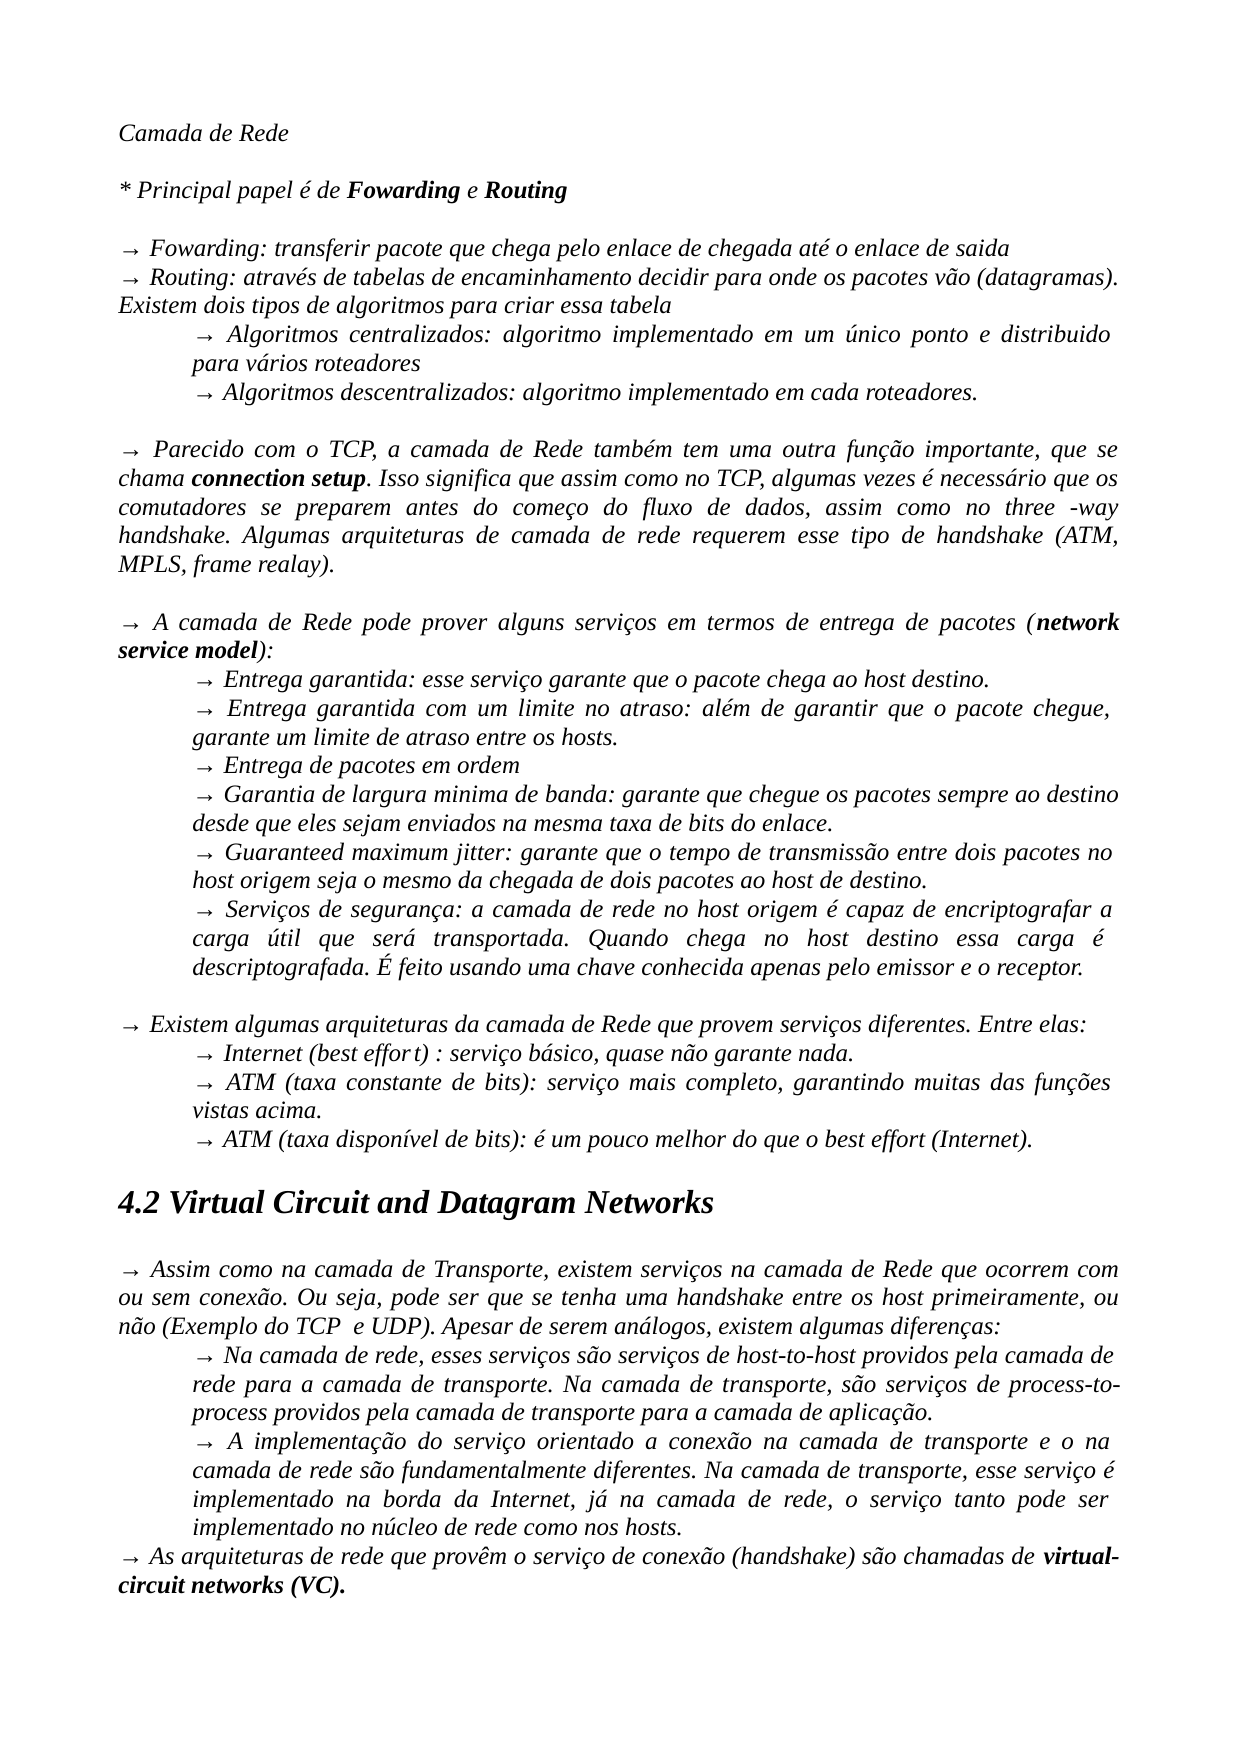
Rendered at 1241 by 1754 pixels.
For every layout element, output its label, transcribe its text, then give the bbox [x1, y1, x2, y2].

text → Guaranteed maximum jitter: garante que o tempo de transmissão entre dois pacotes no host origem seja o mesmo da chegada de dois pacotes ao host de destino. [118, 837, 1122, 894]
text → A camada de Rede pode prover alguns serviços em termos de entrega de pacotes (network service model): [118, 607, 1122, 664]
text → Algoritmos centralizados: algoritmo implementado em um único ponto e distribuido para vários roteadores [118, 319, 1122, 377]
text → Garantia de largura minima de banda: garante que chegue os pacotes sempre ao destino desde que eles sejam enviados na mesma taxa de bits do enlace. [118, 779, 1122, 837]
text → Existem algumas arquiteturas da camada de Rede que provem serviços diferentes. Entre elas: [118, 1009, 1122, 1038]
text → Serviços de segurança: a camada de rede no host origem é capaz de encriptografar a carga útil que será transportada. Quando chega no host destino essa carga é descriptografada. É feito usando uma chave conhecida apenas pelo emissor e o receptor. [118, 894, 1122, 981]
text * Principal papel é de Fowarding e Routing [118, 176, 1122, 204]
text → Routing: através de tabelas de encaminhamento decidir para onde os pacotes vão (datagramas). Existem dois tipos de algoritmos para criar essa tabela [118, 262, 1122, 319]
text → Algoritmos descentralizados: algoritmo implementado em cada roteadores. [118, 377, 1122, 406]
text → Entrega de pacotes em ordem [118, 751, 1122, 779]
text → Entrega garantida: esse serviço garante que o pacote chega ao host destino. [118, 664, 1122, 693]
text → Entrega garantida com um limite no atraso: além de garantir que o pacote chegue, garante um limite de atraso entre os hosts. [118, 693, 1122, 751]
text → Fowarding: transferir pacote que chega pelo enlace de chegada até o enlace de saida [118, 233, 1122, 262]
text → ATM (taxa constante de bits): serviço mais completo, garantindo muitas das funções vistas acima. [118, 1067, 1122, 1124]
text → A implementação do serviço orientado a conexão na camada de transporte e o na camada de rede são fundamentalmente diferentes. Na camada de transporte, esse serviço é implementado na borda da Internet, já na camada de rede, o serviço tanto pode ser implementado no núcleo de rede como nos hosts. [118, 1426, 1122, 1541]
text → Parecido com o TCP, a camada de Rede também tem uma outra função importante, que se chama connection setup. Isso significa que assim como no TCP, algumas vezes é necessário que os comutadores se preparem antes do começo do fluxo de dados, assim como no three -way handshake. Algumas arquiteturas de camada de rede requerem esse tipo de handshake (ATM, MPLS, frame realay). [118, 434, 1122, 578]
text → Internet (best effor t) : serviço básico, quase não garante nada. [118, 1038, 1122, 1067]
text → Na camada de rede, esses serviços são serviços de host-to-host providos pela camada de rede para a camada de transporte. Na camada de transporte, são serviços de process-to- process providos pela camada de transporte para a camada de aplicação. [118, 1340, 1122, 1426]
text → ATM (taxa disponível de bits): é um pouco melhor do que o best effort (Internet). [118, 1124, 1122, 1153]
text → Assim como na camada de Transporte, existem serviços na camada de Rede que ocorrem com ou sem conexão. Ou seja, pode ser que se tenha uma handshake entre os host primeiramente, ou não (Exemplo do TCP e UDP). Apesar de serem análogos, existem algumas diferenças: [118, 1254, 1122, 1340]
text Camada de Rede [118, 118, 1122, 147]
text 4.2 Virtual Circuit and Datagram Networks [118, 1182, 1122, 1220]
text → As arquiteturas de rede que provêm o serviço de conexão (handshake) são chamadas de virtual-circuit networks (VC). [118, 1541, 1122, 1599]
